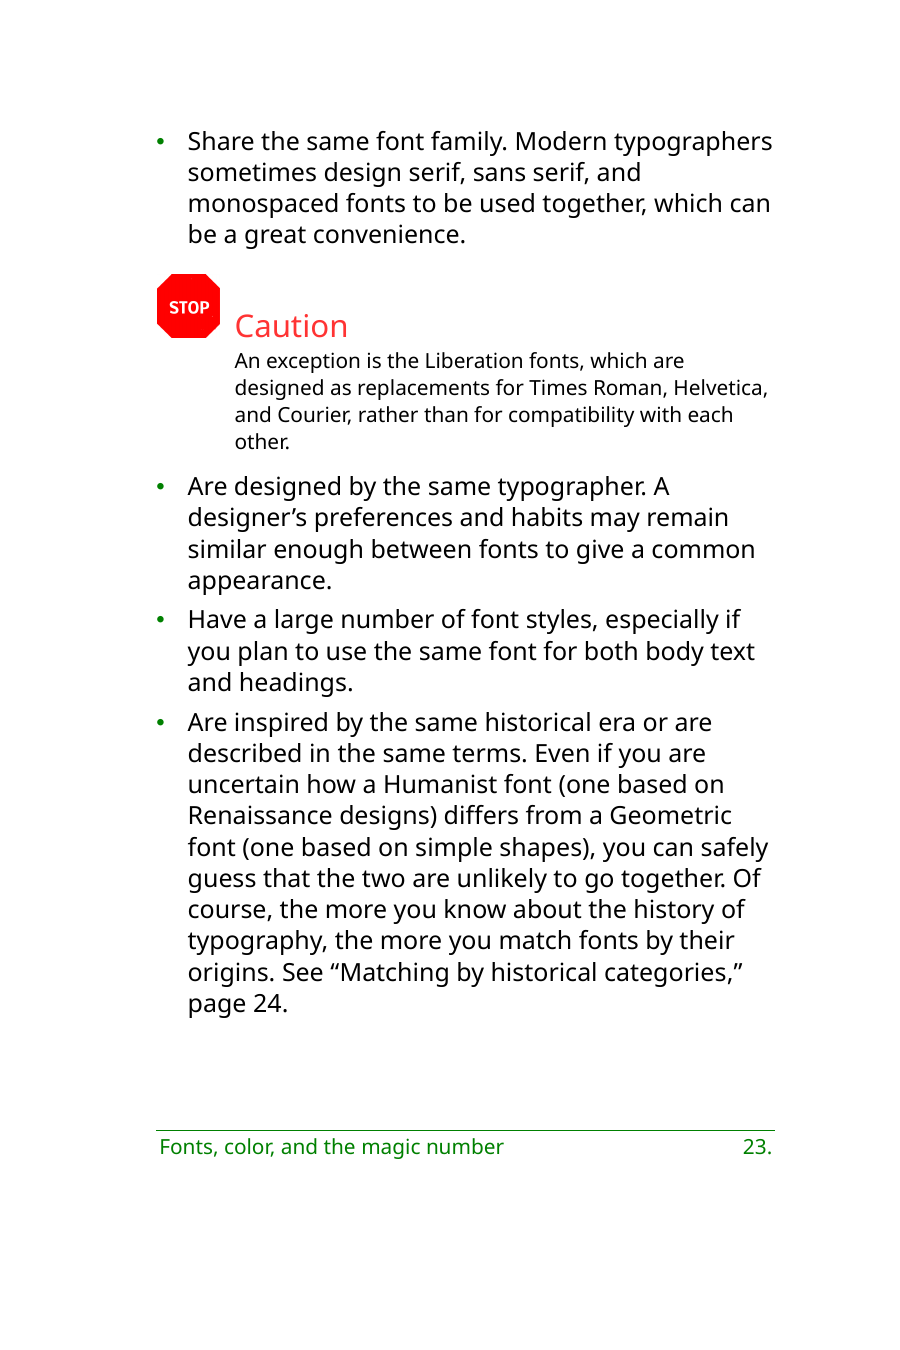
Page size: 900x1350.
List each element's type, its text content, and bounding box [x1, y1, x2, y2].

list Share the same font family. Modern typographers sometimes design serif, sans serif, and monospaced fonts to be used together, which can be a great convenience. [156, 125, 775, 250]
picture [157, 274, 220, 338]
text An exception is the Liberation fonts, which are designed as replacements for Times Roman, Helvetica, and Courier, rather than for compatibility with each other. [234, 347, 775, 455]
list Are designed by the same typographer. A designer’s preferences and habits may remain similar enough between fonts to give a common appearance. [156, 471, 775, 596]
list Caution [156, 274, 775, 347]
list Are inspired by the same historical era or are described in the same terms. Even if you are uncertain how a Humanist font (one based on Renaissance designs) differs from a Geometric font (one based on simple shapes), you can safely guess that the two are unlikely to go together. Of course, the more you know about the history of typography, the more you match fonts by their origins. See “Matching by historical categories,” page 19. [156, 706, 775, 1018]
list Have a large number of font styles, especially if you plan to use the same font for both body text and headings. [156, 604, 775, 698]
